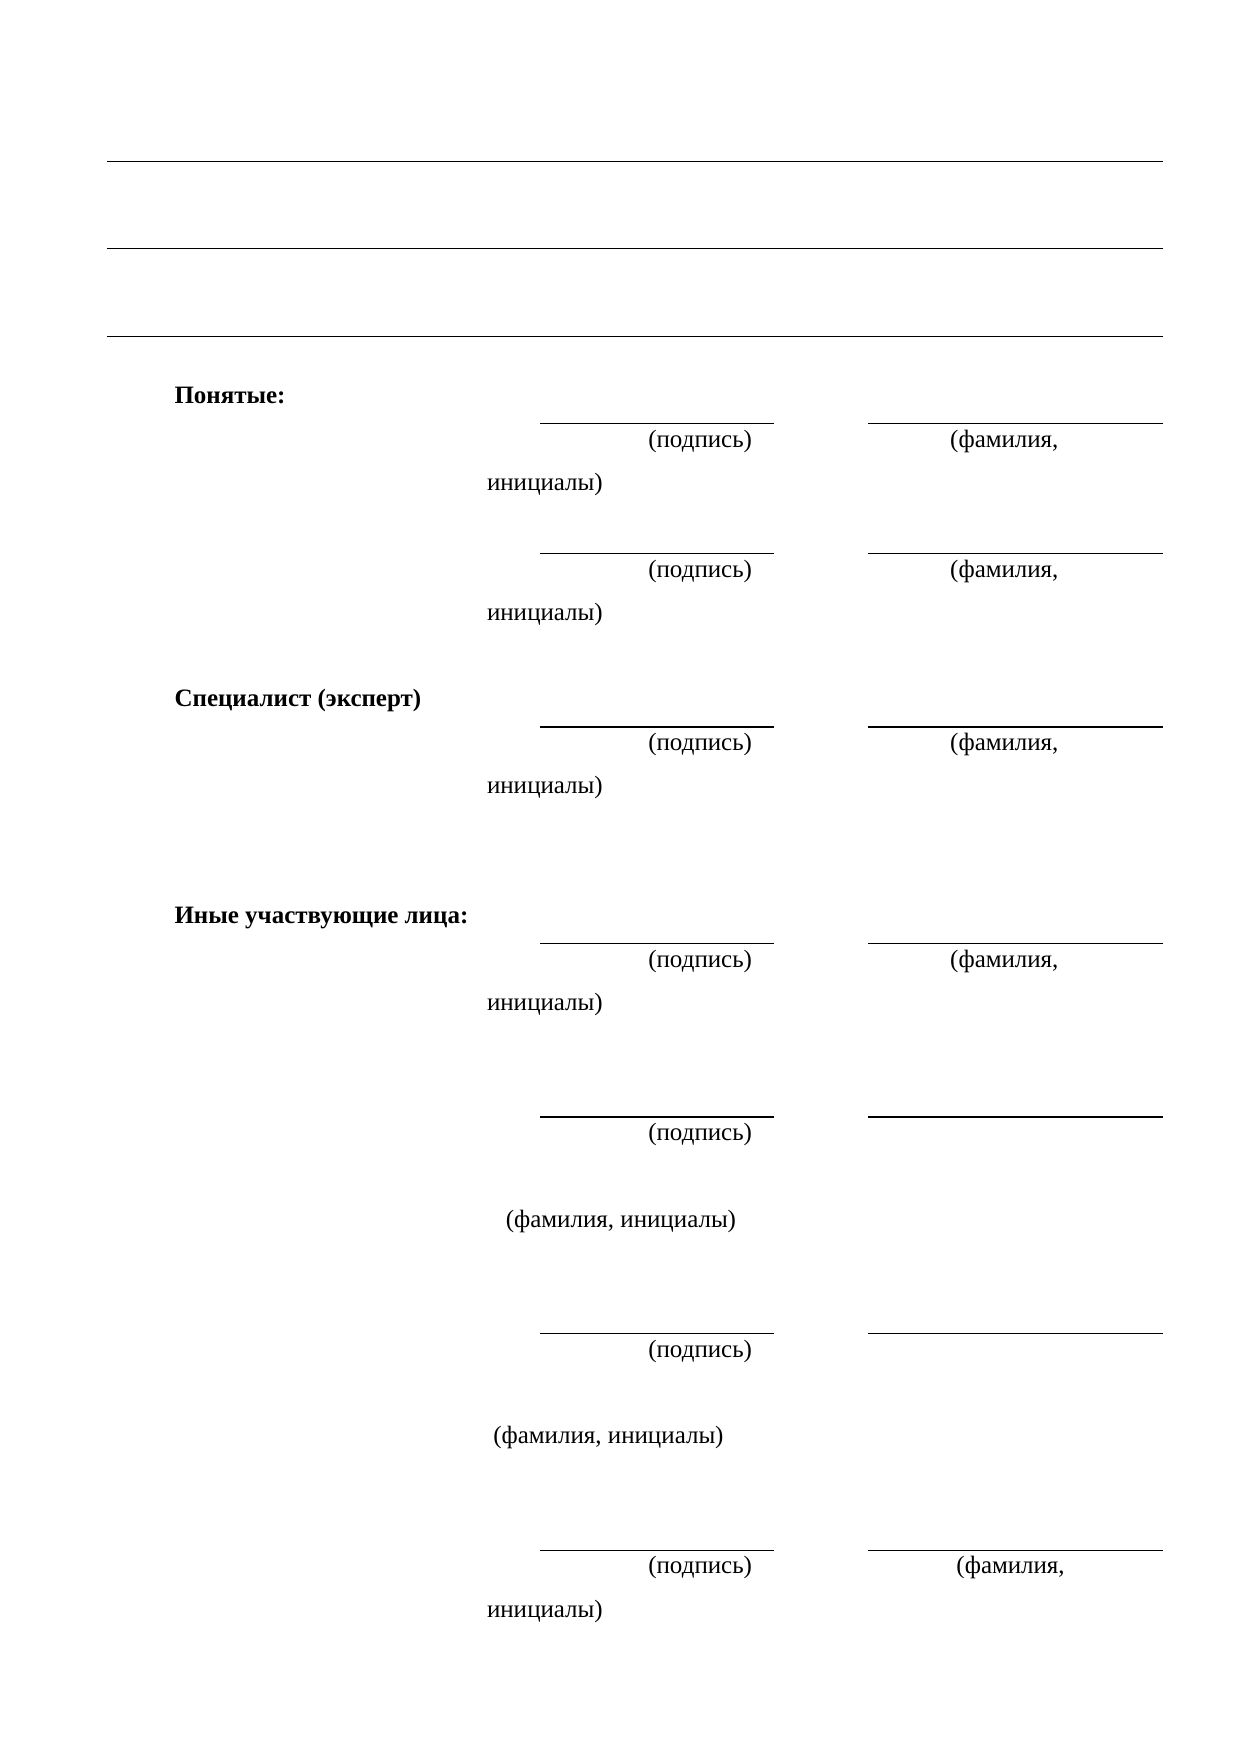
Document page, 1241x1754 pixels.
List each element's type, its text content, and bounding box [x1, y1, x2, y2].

table_header [107, 1507, 540, 1549]
table_header [774, 1074, 868, 1116]
table_header [107, 118, 1163, 161]
table_header [774, 510, 868, 553]
table_header [868, 1507, 1163, 1549]
text (подпись) (фамилия, инициалы) [487, 554, 1122, 626]
text (подпись) (фамилия, инициалы) [487, 1551, 1122, 1622]
table_header [868, 510, 1163, 553]
table_header [868, 1074, 1163, 1116]
table_header [107, 510, 540, 553]
table_header [107, 1074, 540, 1116]
table_header [107, 293, 1163, 336]
table_header [540, 684, 774, 726]
table_header [540, 1290, 774, 1333]
table_header Иные участвующие лица: [107, 900, 540, 943]
table_header Понятые: [107, 380, 540, 423]
table_header [540, 1074, 774, 1116]
table_header [540, 380, 774, 423]
table_header [774, 1507, 868, 1549]
text (подпись) (фамилия, инициалы) [487, 727, 1122, 799]
table_header [540, 1507, 774, 1549]
text (подпись) (фамилия, инициалы) [487, 1334, 1122, 1449]
table_header [868, 900, 1163, 943]
table_header [774, 684, 868, 726]
table_header [107, 1290, 540, 1333]
table_header [540, 510, 774, 553]
text (подпись) (фамилия, инициалы) [487, 1117, 1122, 1232]
text (подпись) (фамилия, инициалы) [487, 424, 1122, 496]
table_header [868, 1290, 1163, 1333]
table_header [774, 900, 868, 943]
table_header [868, 380, 1163, 423]
table_header [868, 684, 1163, 726]
table_header [107, 205, 1163, 248]
table_header Специалист (эксперт) [107, 684, 540, 726]
table_header [540, 900, 774, 943]
text (подпись) (фамилия, инициалы) [487, 944, 1122, 1016]
table_header [774, 1290, 868, 1333]
table_header [774, 380, 868, 423]
